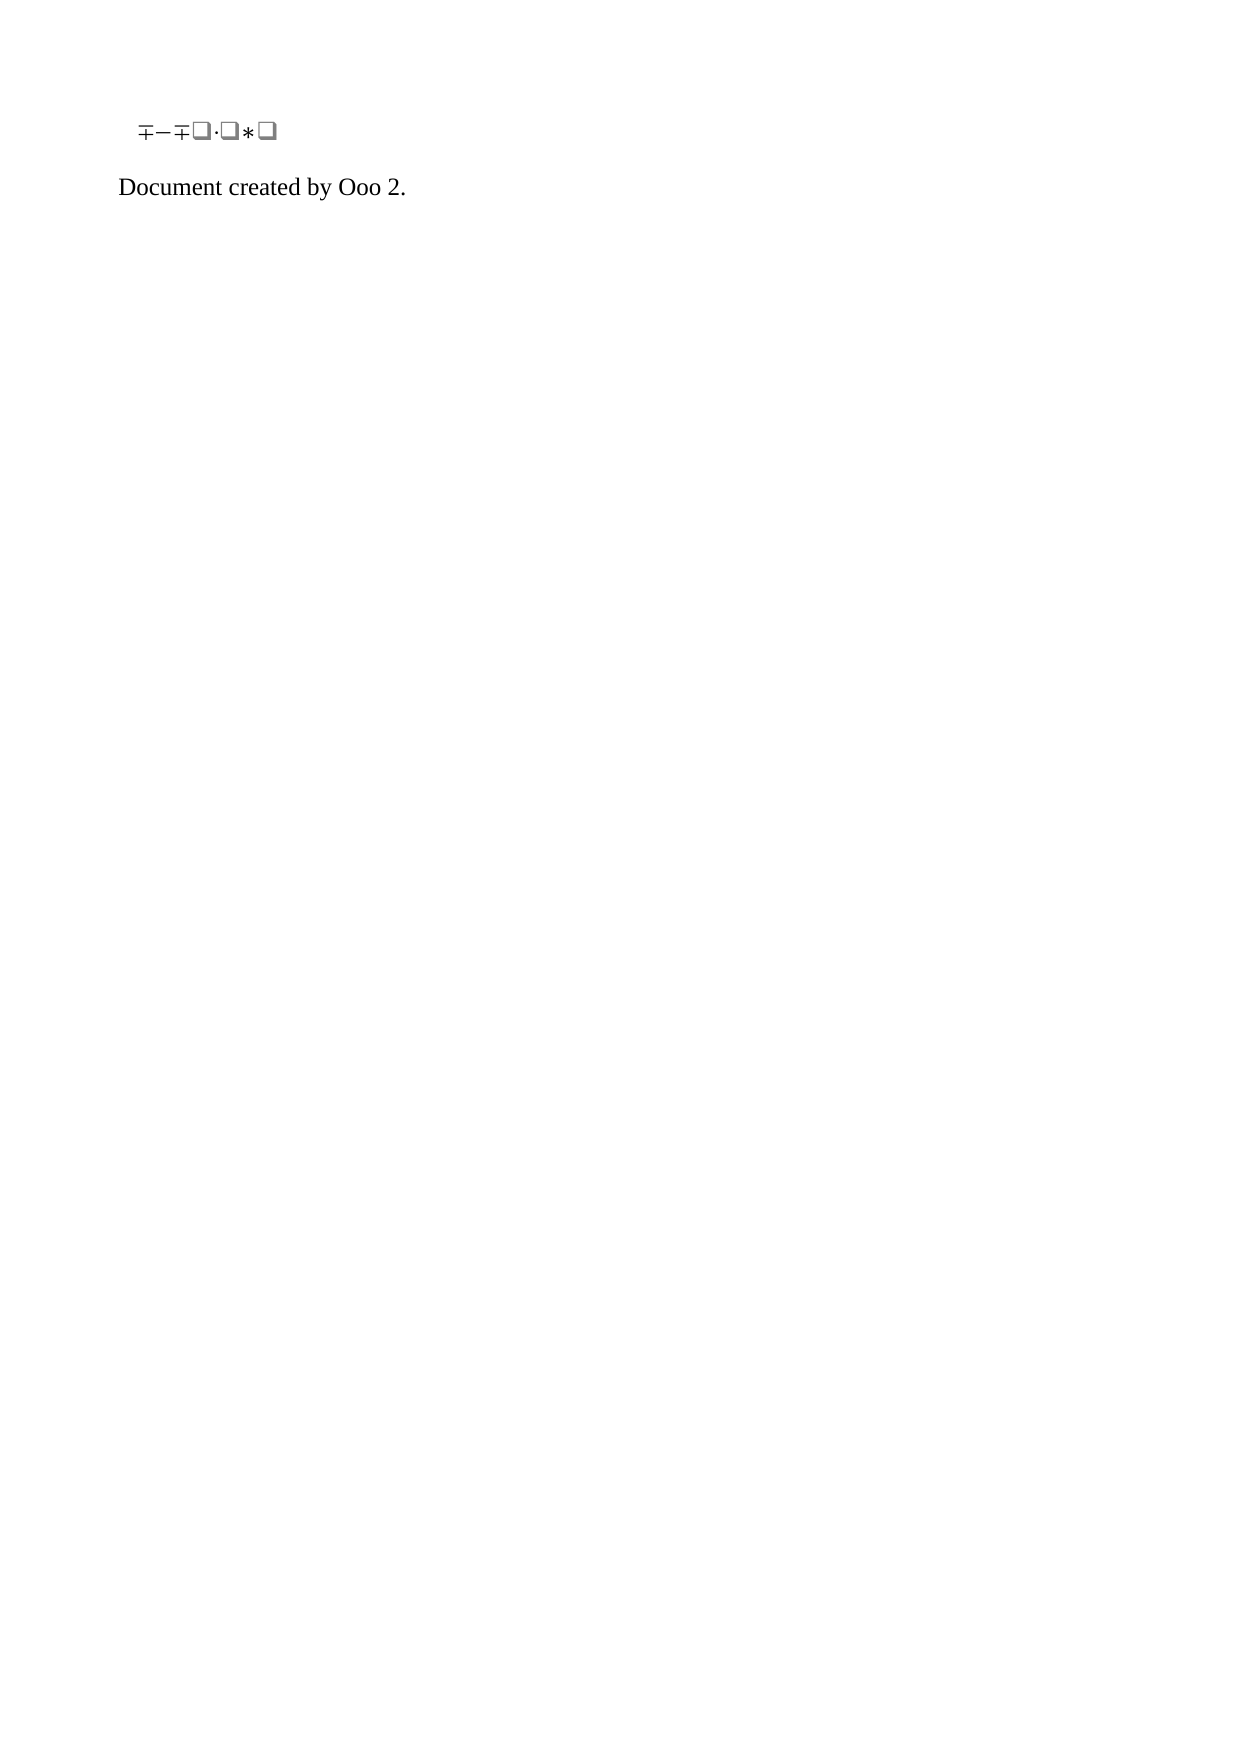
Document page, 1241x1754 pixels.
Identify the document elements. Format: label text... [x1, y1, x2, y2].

text Document created by Ooo 2. [118, 173, 1122, 201]
